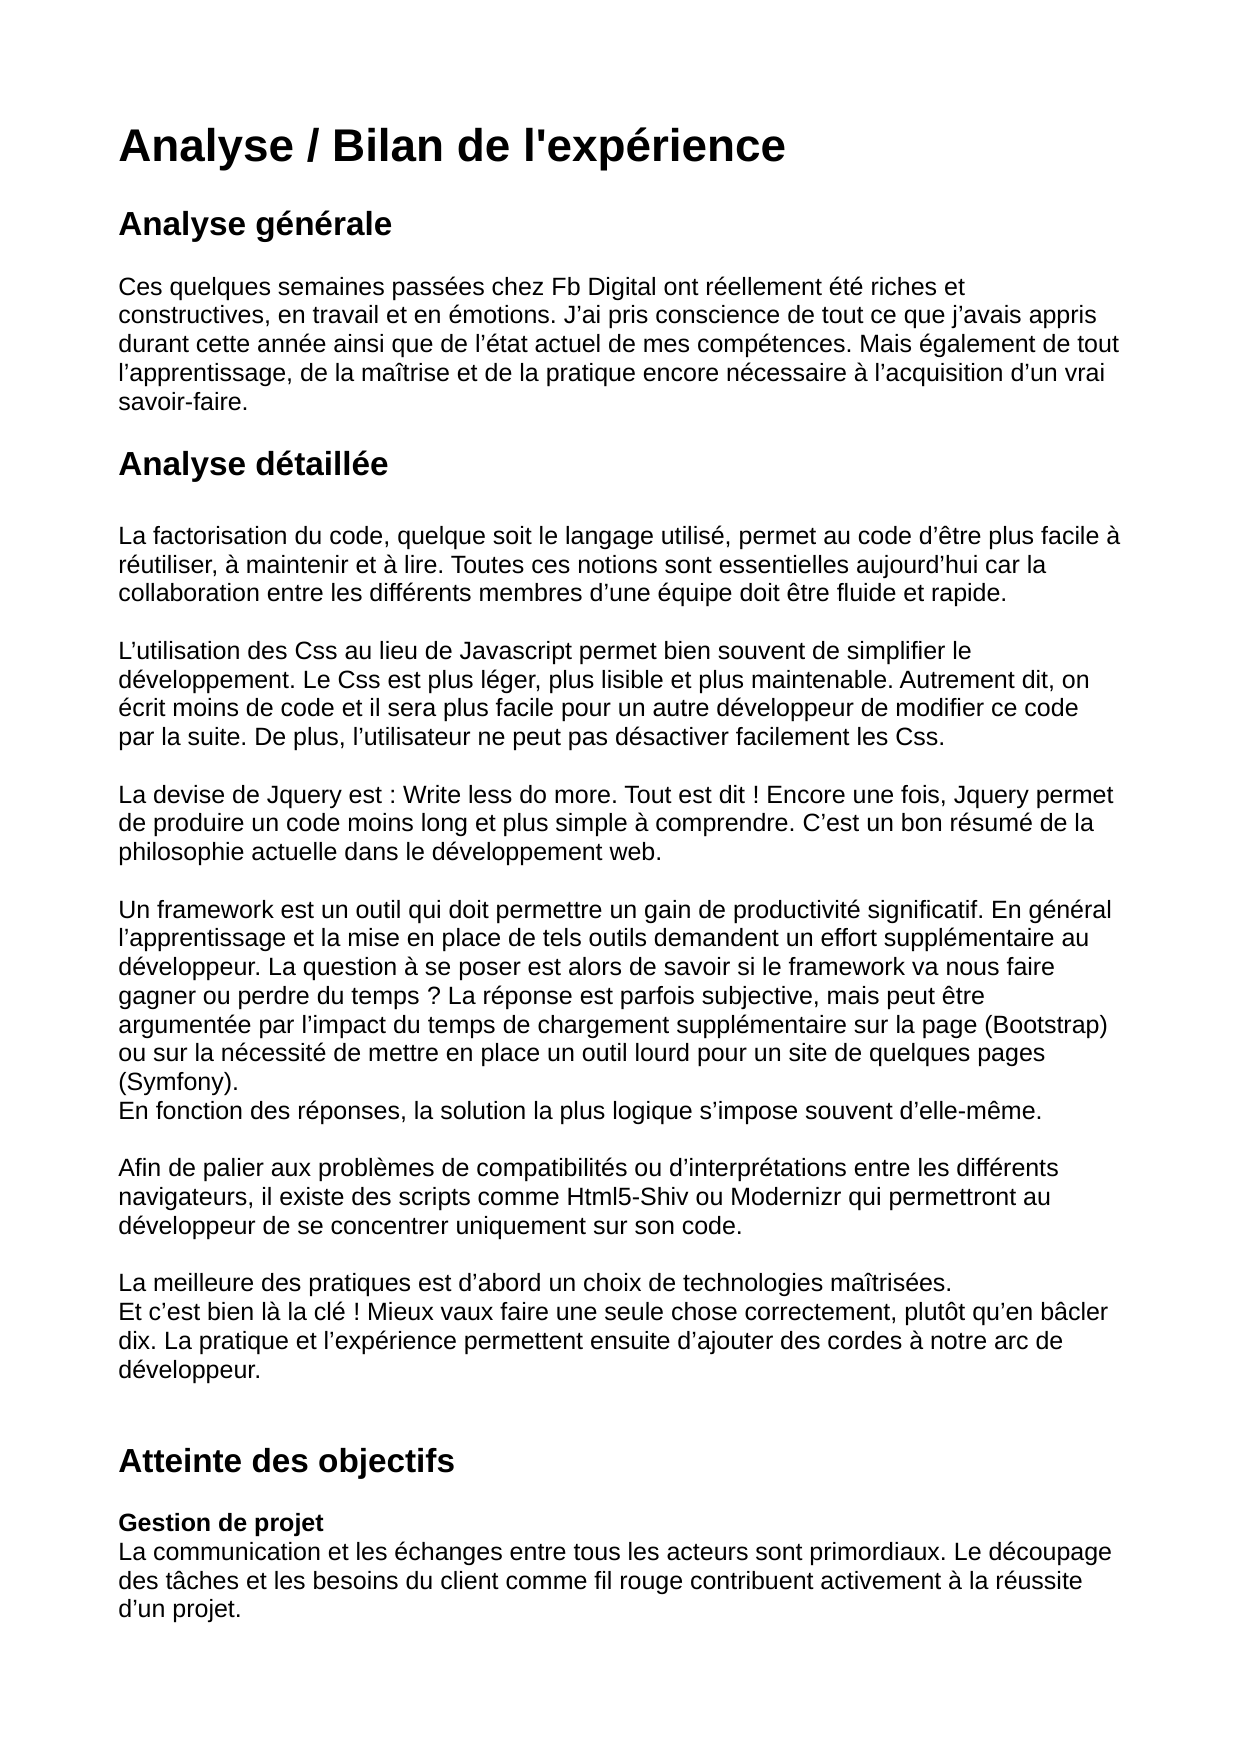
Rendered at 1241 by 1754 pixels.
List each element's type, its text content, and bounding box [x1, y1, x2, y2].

text Analyse détaillée [118, 444, 1122, 482]
text En fonction des réponses, la solution la plus logique s’impose souvent d’elle-même. [118, 1096, 1122, 1125]
text Et c’est bien là la clé ! Mieux vaux faire une seule chose correctement, plutôt qu’en bâcler dix. La pratique et l’expérience permettent ensuite d’ajouter des cordes à notre arc de développeur. [118, 1297, 1122, 1383]
text Analyse / Bilan de l'expérience [118, 118, 1122, 171]
text Analyse générale [118, 204, 1122, 243]
text Afin de palier aux problèmes de compatibilités ou d’interprétations entre les différents navigateurs, il existe des scripts comme Html5-Shiv ou Modernizr qui permettront au développeur de se concentrer uniquement sur son code. [118, 1153, 1122, 1240]
text Atteinte des objectifs [118, 1441, 1122, 1479]
text La communication et les échanges entre tous les acteurs sont primordiaux. Le découpage des tâches et les besoins du client comme fil rouge contribuent activement à la réussite d’un projet. [118, 1537, 1122, 1623]
text Un framework est un outil qui doit permettre un gain de productivité significatif. En général l’apprentissage et la mise en place de tels outils demandent un effort supplémentaire au développeur. La question à se poser est alors de savoir si le framework va nous faire gagner ou perdre du temps ? La réponse est parfois subjective, mais peut être argumentée par l’impact du temps de chargement supplémentaire sur la page (Bootstrap) ou sur la nécessité de mettre en place un outil lourd pour un site de quelques pages (Symfony). [118, 895, 1122, 1096]
text Gestion de projet [118, 1508, 1122, 1537]
text La devise de Jquery est : Write less do more. Tout est dit ! Encore une fois, Jquery permet de produire un code moins long et plus simple à comprendre. C’est un bon résumé de la philosophie actuelle dans le développement web. [118, 780, 1122, 866]
text Ces quelques semaines passées chez Fb Digital ont réellement été riches et constructives, en travail et en émotions. J’ai pris conscience de tout ce que j’avais appris durant cette année ainsi que de l’état actuel de mes compétences. Mais également de tout l’apprentissage, de la maîtrise et de la pratique encore nécessaire à l’acquisition d’un vrai savoir-faire. [118, 272, 1122, 415]
text La meilleure des pratiques est d’abord un choix de technologies maîtrisées. [118, 1268, 1122, 1297]
text L’utilisation des Css au lieu de Javascript permet bien souvent de simplifier le développement. Le Css est plus léger, plus lisible et plus maintenable. Autrement dit, on écrit moins de code et il sera plus facile pour un autre développeur de modifier ce code par la suite. De plus, l’utilisateur ne peut pas désactiver facilement les Css. [118, 636, 1122, 751]
text La factorisation du code, quelque soit le langage utilisé, permet au code d’être plus facile à réutiliser, à maintenir et à lire. Toutes ces notions sont essentielles aujourd’hui car la collaboration entre les différents membres d’une équipe doit être fluide et rapide. [118, 521, 1122, 607]
